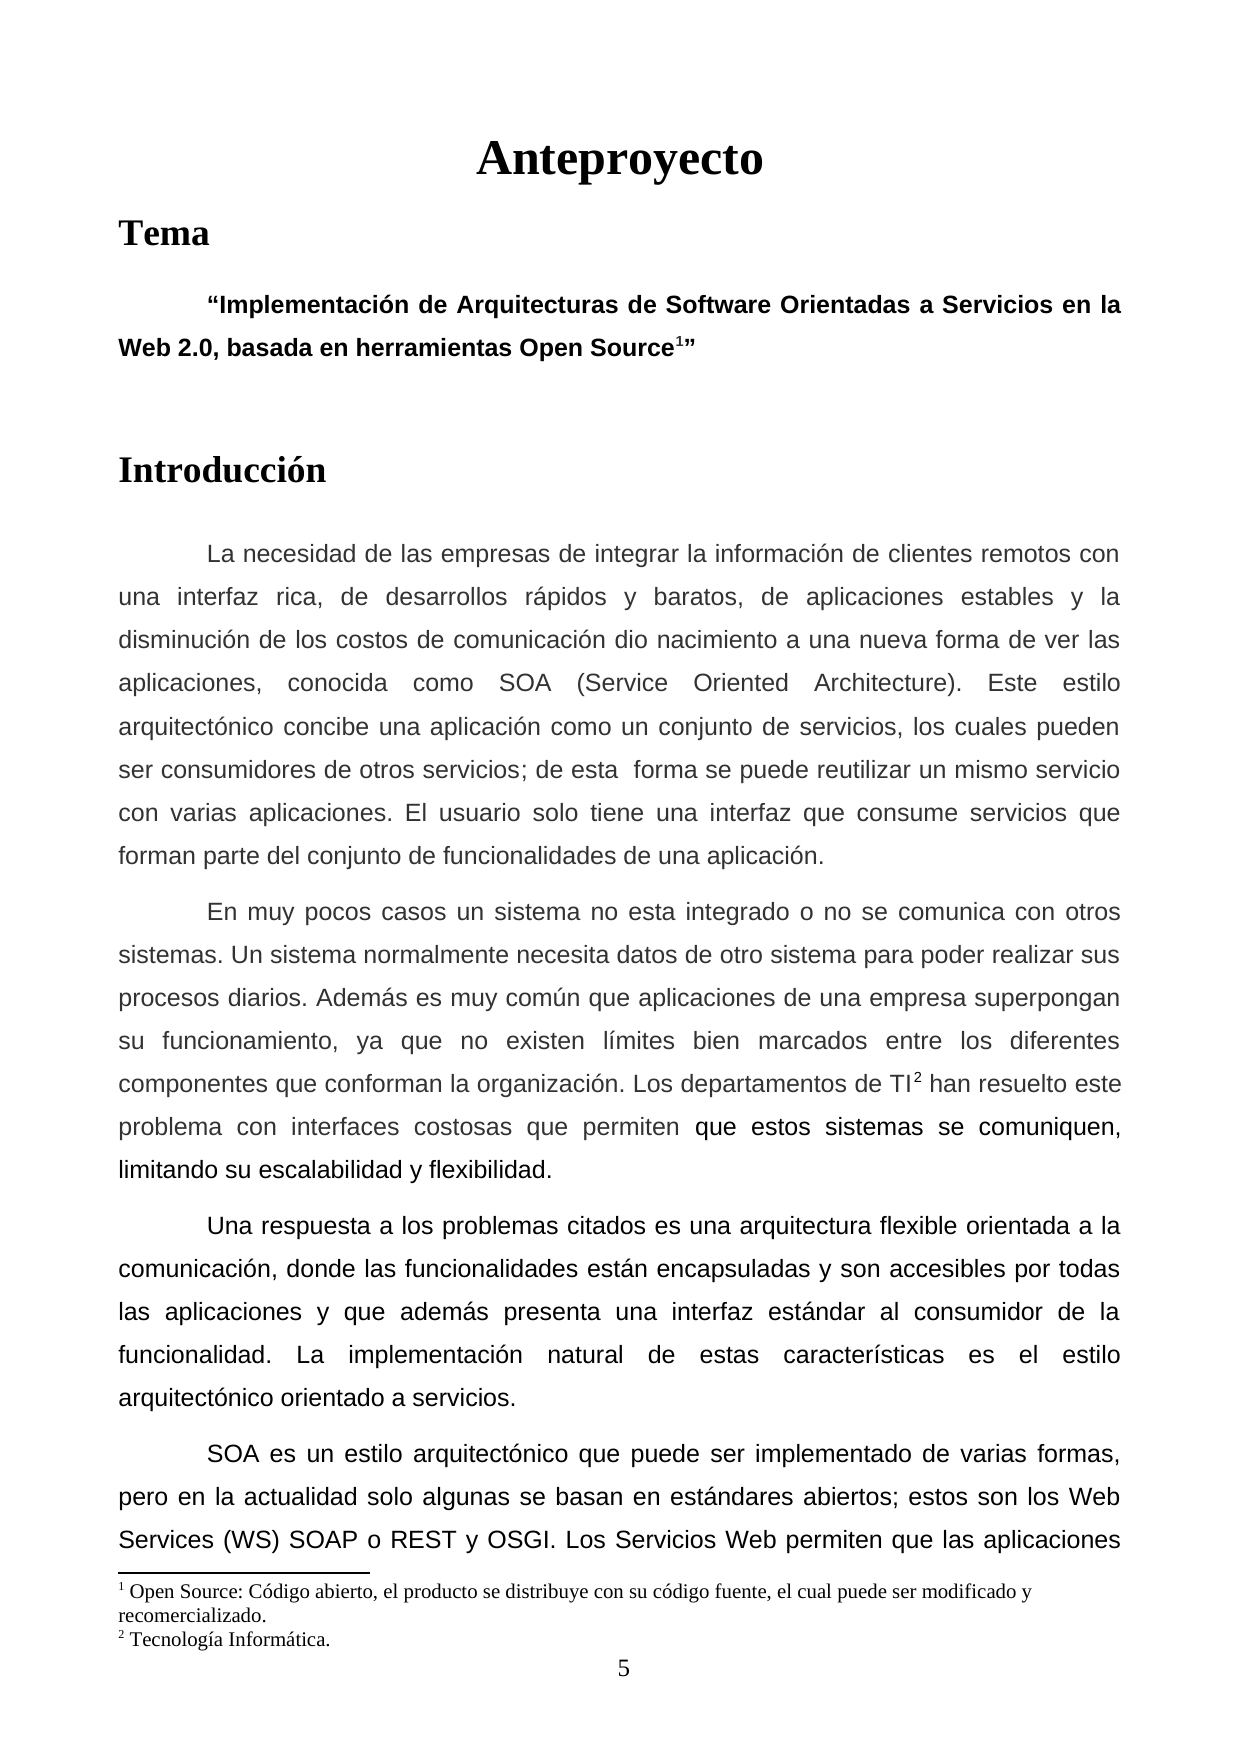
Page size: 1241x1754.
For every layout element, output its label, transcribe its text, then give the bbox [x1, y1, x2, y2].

text La necesidad de las empresas de integrar la información de clientes remotos con una interfaz rica, de desarrollos rápidos y baratos, de aplicaciones estables y la disminución de los costos de comunicación dio nacimiento a una nueva forma de ver las aplicaciones, conocida como SOA (Service Oriented Architecture). Este estilo arquitectónico concibe una aplicación como un conjunto de servicios, los cuales pueden ser consumidores de otros servicios; de esta forma se puede reutilizar un mismo servicio con varias aplicaciones. El usuario solo tiene una interfaz que consume servicios que forman parte del conjunto de funcionalidades de una aplicación. [118, 539, 1122, 870]
text Una respuesta a los problemas citados es una arquitectura flexible orientada a la comunicación, donde las funcionalidades están encapsuladas y son accesibles por todas las aplicaciones y que además presenta una interfaz estándar al consumidor de la funcionalidad. La implementación natural de estas características es el estilo arquitectónico orientado a servicios. [118, 1211, 1122, 1412]
text SOA es un estilo arquitectónico que puede ser implementado de varias formas, pero en la actualidad solo algunas se basan en estándares abiertos; estos son los Web Services (WS) SOAP o REST y OSGI. Los Servicios Web permiten que las aplicaciones [118, 1439, 1122, 1554]
text “Implementación de Arquitecturas de Software Orientadas a Servicios en la Web 2.0, basada en herramientas Open Source” [118, 290, 1122, 362]
subtitle Tema [118, 210, 1122, 253]
subtitle Introducción [118, 447, 1122, 490]
text En muy pocos casos un sistema no esta integrado o no se comunica con otros sistemas. Un sistema normalmente necesita datos de otro sistema para poder realizar sus procesos diarios. Además es muy común que aplicaciones de una empresa superpongan su funcionamiento, ya que no existen límites bien marcados entre los diferentes componentes que conforman la organización. Los departamentos de TI han resuelto este problema con interfaces costosas que permiten que estos sistemas se comuniquen, limitando su escalabilidad y flexibilidad. [118, 897, 1122, 1184]
subtitle Anteproyecto [118, 128, 1122, 185]
text Tecnología Informática. [118, 1627, 1122, 1651]
text Open Source: Código abierto, el producto se distribuye con su código fuente, el cual puede ser modificado y recomercializado. [118, 1579, 1122, 1627]
